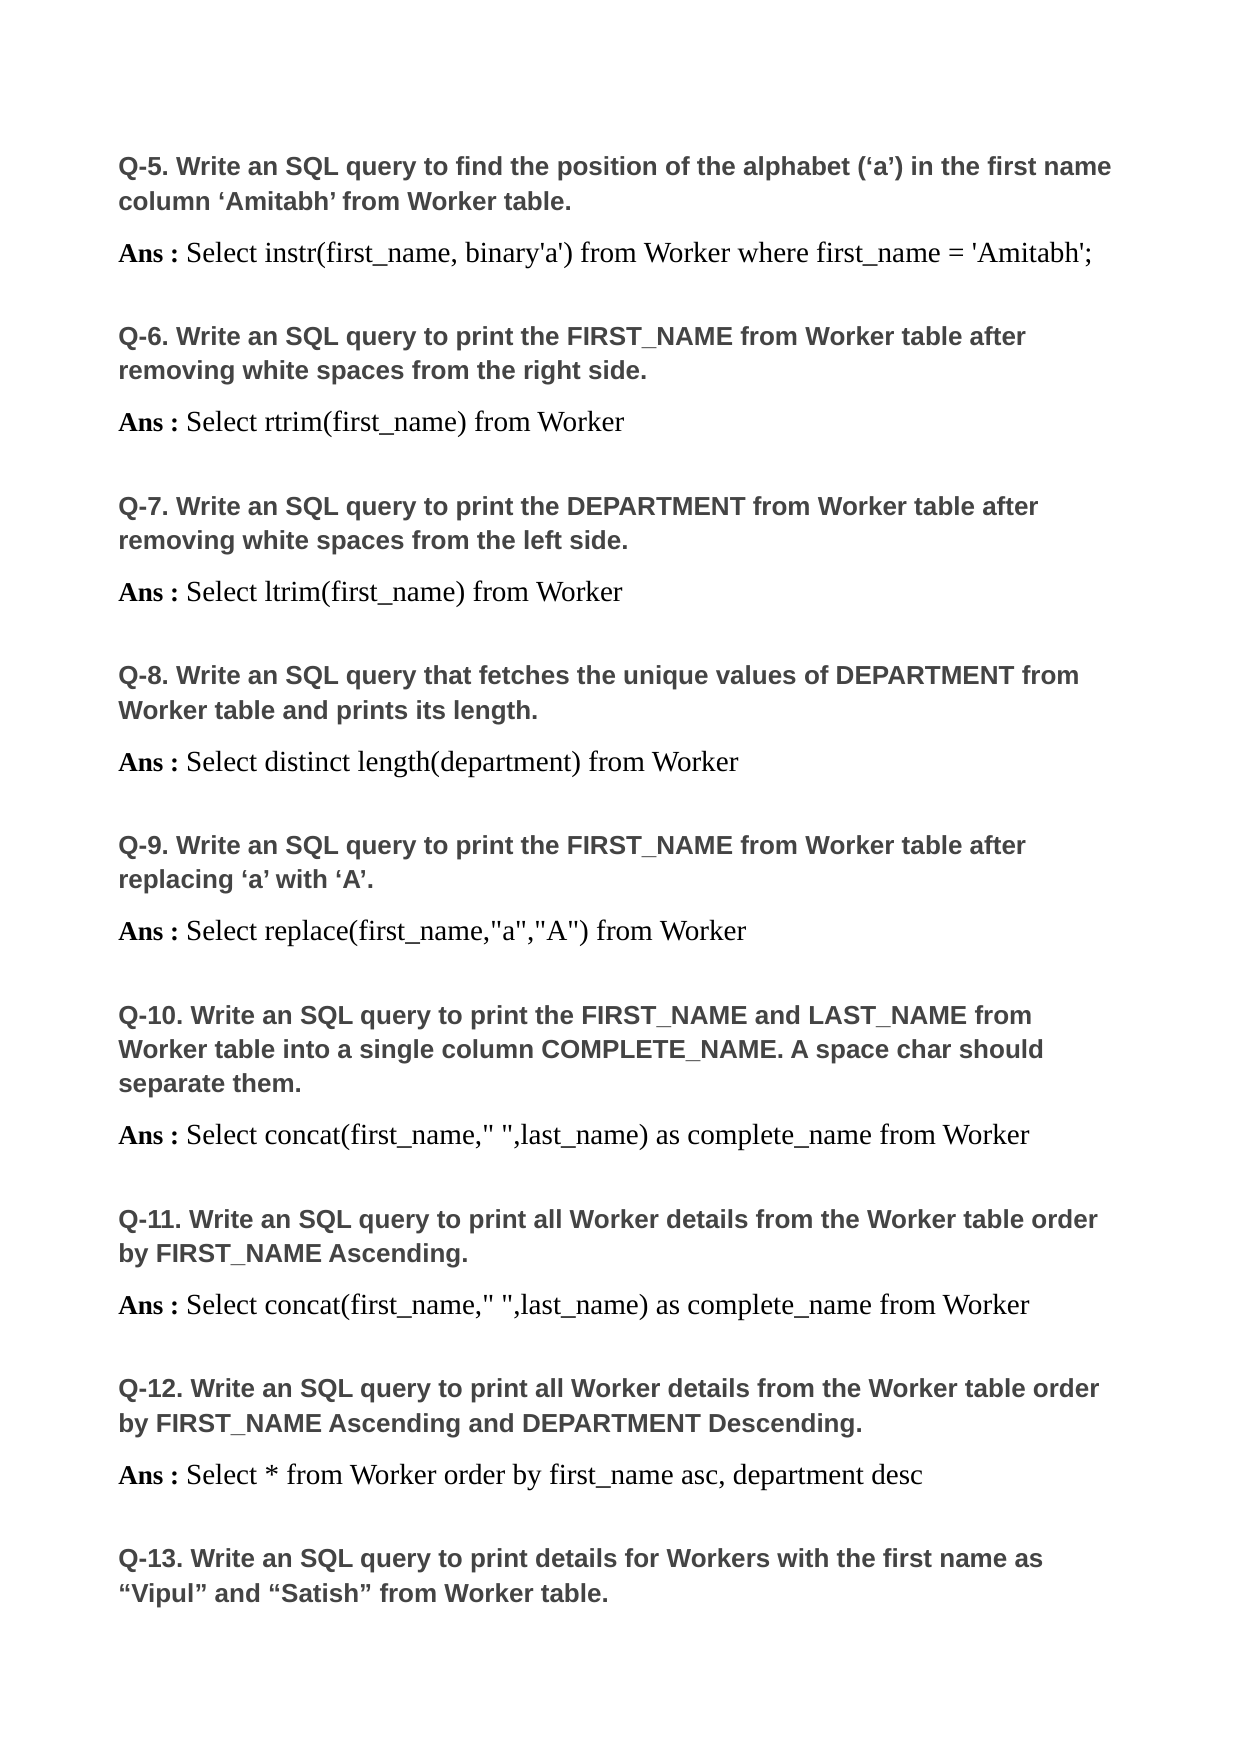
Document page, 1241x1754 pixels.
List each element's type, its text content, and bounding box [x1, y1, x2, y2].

text Q-6. Write an SQL query to print the FIRST_NAME from Worker table after removing white spaces from the right side. [118, 288, 1122, 385]
text Q-12. Write an SQL query to print all Worker details from the Worker table order by FIRST_NAME Ascending and DEPARTMENT Descending. [118, 1340, 1122, 1438]
text Q-13. Write an SQL query to print details for Workers with the first name as “Vipul” and “Satish” from Worker table. [118, 1510, 1122, 1607]
text Ans : Select ltrim(first_name) from Worker [118, 574, 1122, 608]
text Ans : Select rtrim(first_name) from Worker [118, 404, 1122, 438]
text Q-9. Write an SQL query to print the FIRST_NAME from Worker table after replacing ‘a’ with ‘A’. [118, 797, 1122, 894]
text Ans : Select * from Worker order by first_name asc, department desc [118, 1457, 1122, 1490]
text Q-7. Write an SQL query to print the DEPARTMENT from Worker table after removing white spaces from the left side. [118, 457, 1122, 555]
text Ans : Select distinct length(department) from Worker [118, 744, 1122, 777]
text Q-11. Write an SQL query to print all Worker details from the Worker table order by FIRST_NAME Ascending. [118, 1171, 1122, 1268]
text Ans : Select concat(first_name," ",last_name) as complete_name from Worker [118, 1287, 1122, 1321]
text Ans : Select concat(first_name," ",last_name) as complete_name from Worker [118, 1117, 1122, 1151]
text Q-10. Write an SQL query to print the FIRST_NAME and LAST_NAME from Worker table into a single column COMPLETE_NAME. A space char should separate them. [118, 967, 1122, 1098]
text Ans : Select replace(first_name,"a","A") from Worker [118, 913, 1122, 947]
text Ans : Select instr(first_name, binary'a') from Worker where first_name = 'Amitabh'; [118, 235, 1122, 268]
text Q-5. Write an SQL query to find the position of the alphabet (‘a’) in the first name column ‘Amitabh’ from Worker table. [118, 118, 1122, 216]
text Q-8. Write an SQL query that fetches the unique values of DEPARTMENT from Worker table and prints its length. [118, 627, 1122, 725]
